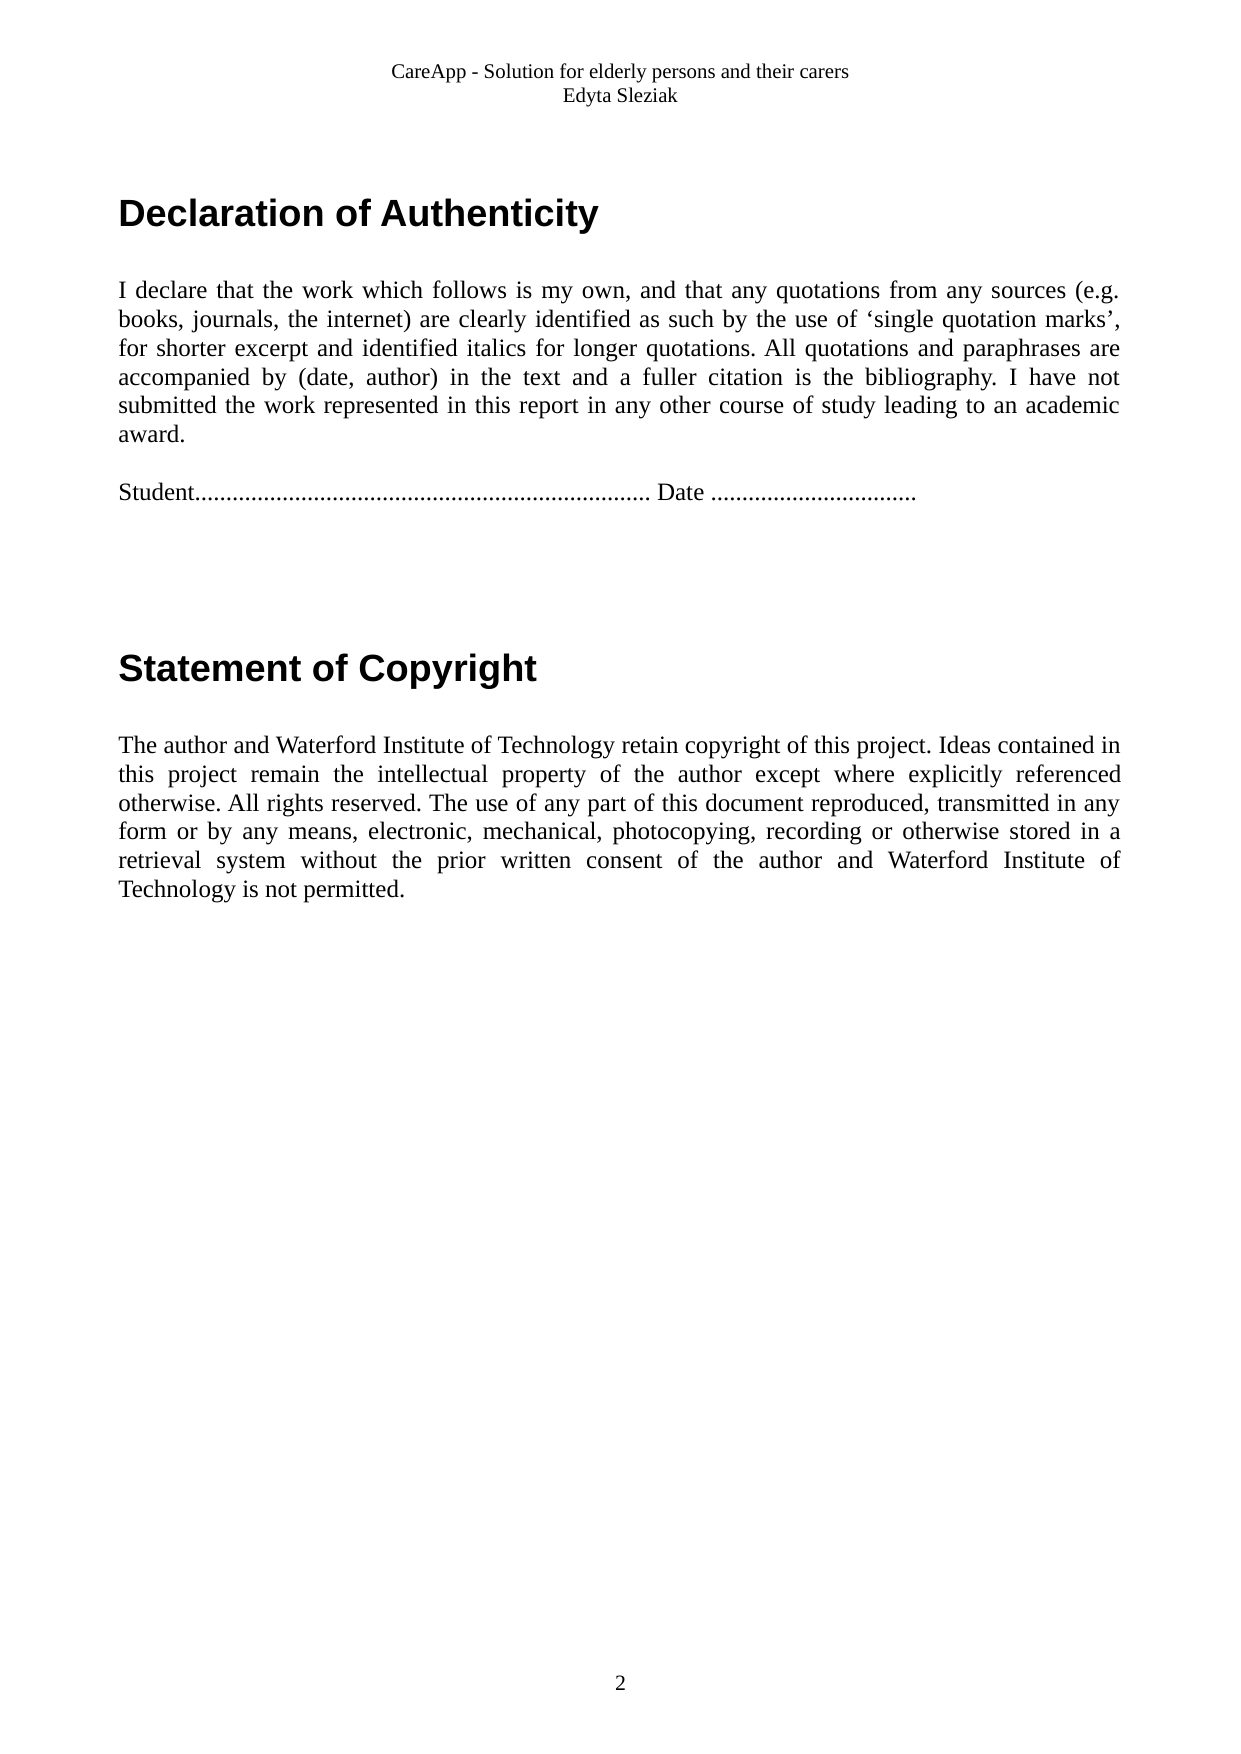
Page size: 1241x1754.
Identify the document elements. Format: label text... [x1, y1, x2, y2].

text Student......................................................................... Date ................................. [118, 477, 1122, 505]
subtitle Statement of Copyright [118, 645, 1122, 689]
text The author and Waterford Institute of Technology retain copyright of this project. Ideas contained in this project remain the intellectual property of the author except where explicitly referenced otherwise. All rights reserved. The use of any part of this document reproduced, transmitted in any form or by any means, electronic, mechanical, photocopying, recording or otherwise stored in a retrieval system without the prior written consent of the author and Waterford Institute of Technology is not permitted. [118, 730, 1122, 903]
subtitle Declaration of Authenticity [118, 190, 1122, 234]
text I declare that the work which follows is my own, and that any quotations from any sources (e.g. books, journals, the internet) are clearly identified as such by the use of ‘single quotation marks’, for shorter excerpt and identified italics for longer quotations. All quotations and paraphrases are accompanied by (date, author) in the text and a fuller citation is the bibliography. I have not submitted the work represented in this report in any other course of study leading to an academic award. [118, 275, 1122, 448]
